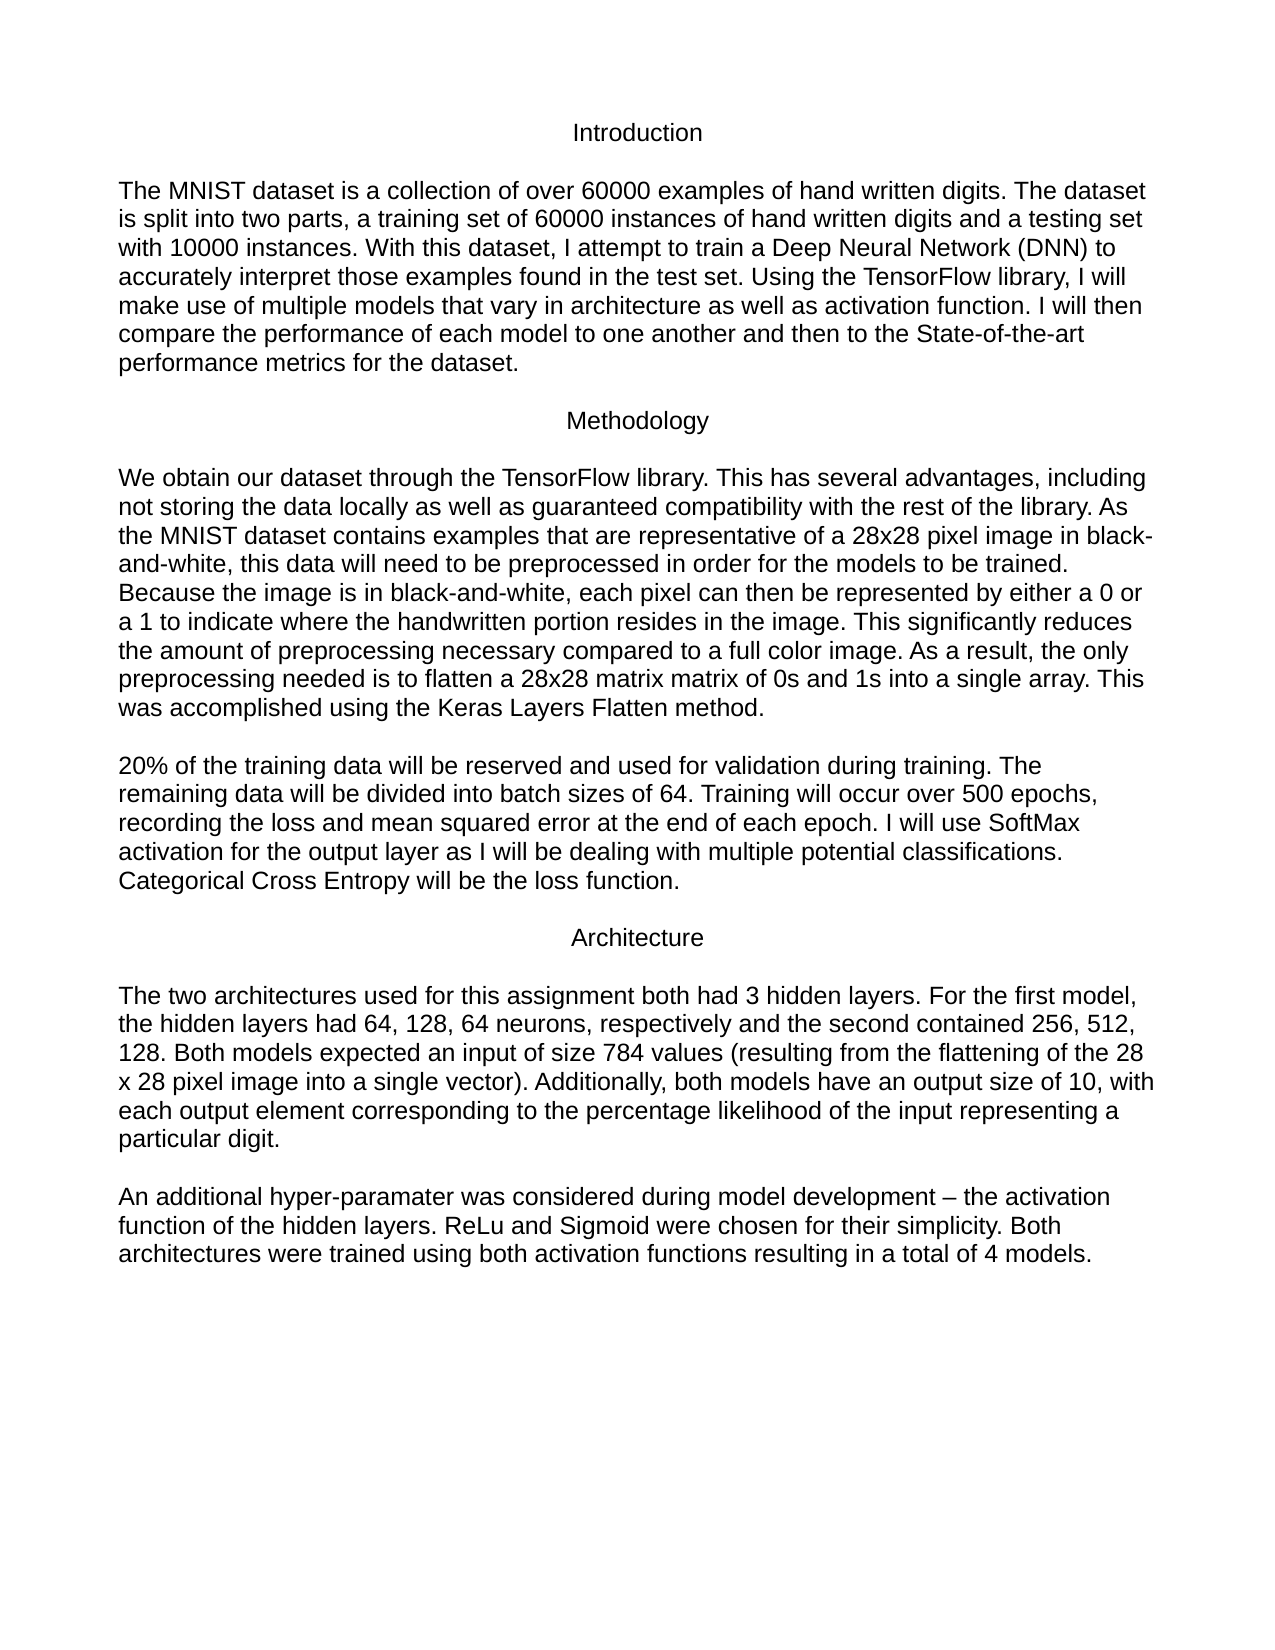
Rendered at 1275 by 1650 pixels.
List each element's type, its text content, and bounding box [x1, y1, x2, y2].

text The MNIST dataset is a collection of over 60000 examples of hand written digits. The dataset is split into two parts, a training set of 60000 instances of hand written digits and a testing set with 10000 instances. With this dataset, I attempt to train a Deep Neural Network (DNN) to accurately interpret those examples found in the test set. Using the TensorFlow library, I will make use of multiple models that vary in architecture as well as activation function. I will then compare the performance of each model to one another and then to the State-of-the-art performance metrics for the dataset. [118, 176, 1157, 377]
text 20% of the training data will be reserved and used for validation during training. The remaining data will be divided into batch sizes of 64. Training will occur over 500 epochs, recording the loss and mean squared error at the end of each epoch. I will use SoftMax activation for the output layer as I will be dealing with multiple potential classifications. Categorical Cross Entropy will be the loss function. [118, 751, 1157, 894]
text Methodology [118, 406, 1157, 434]
text An additional hyper-paramater was considered during model development – the activation function of the hidden layers. ReLu and Sigmoid were chosen for their simplicity. Both architectures were trained using both activation functions resulting in a total of 4 models. [118, 1182, 1157, 1268]
text Introduction [118, 118, 1157, 147]
text We obtain our dataset through the TensorFlow library. This has several advantages, including not storing the data locally as well as guaranteed compatibility with the rest of the library. As the MNIST dataset contains examples that are representative of a 28x28 pixel image in black-and-white, this data will need to be preprocessed in order for the models to be trained. Because the image is in black-and-white, each pixel can then be represented by either a 0 or a 1 to indicate where the handwritten portion resides in the image. This significantly reduces the amount of preprocessing necessary compared to a full color image. As a result, the only preprocessing needed is to flatten a 28x28 matrix matrix of 0s and 1s into a single array. This was accomplished using the Keras Layers Flatten method. [118, 463, 1157, 722]
text The two architectures used for this assignment both had 3 hidden layers. For the first model, the hidden layers had 64, 128, 64 neurons, respectively and the second contained 256, 512, 128. Both models expected an input of size 784 values (resulting from the flattening of the 28 x 28 pixel image into a single vector). Additionally, both models have an output size of 10, with each output element corresponding to the percentage likelihood of the input representing a particular digit. [118, 981, 1157, 1153]
text Architecture [118, 923, 1157, 952]
